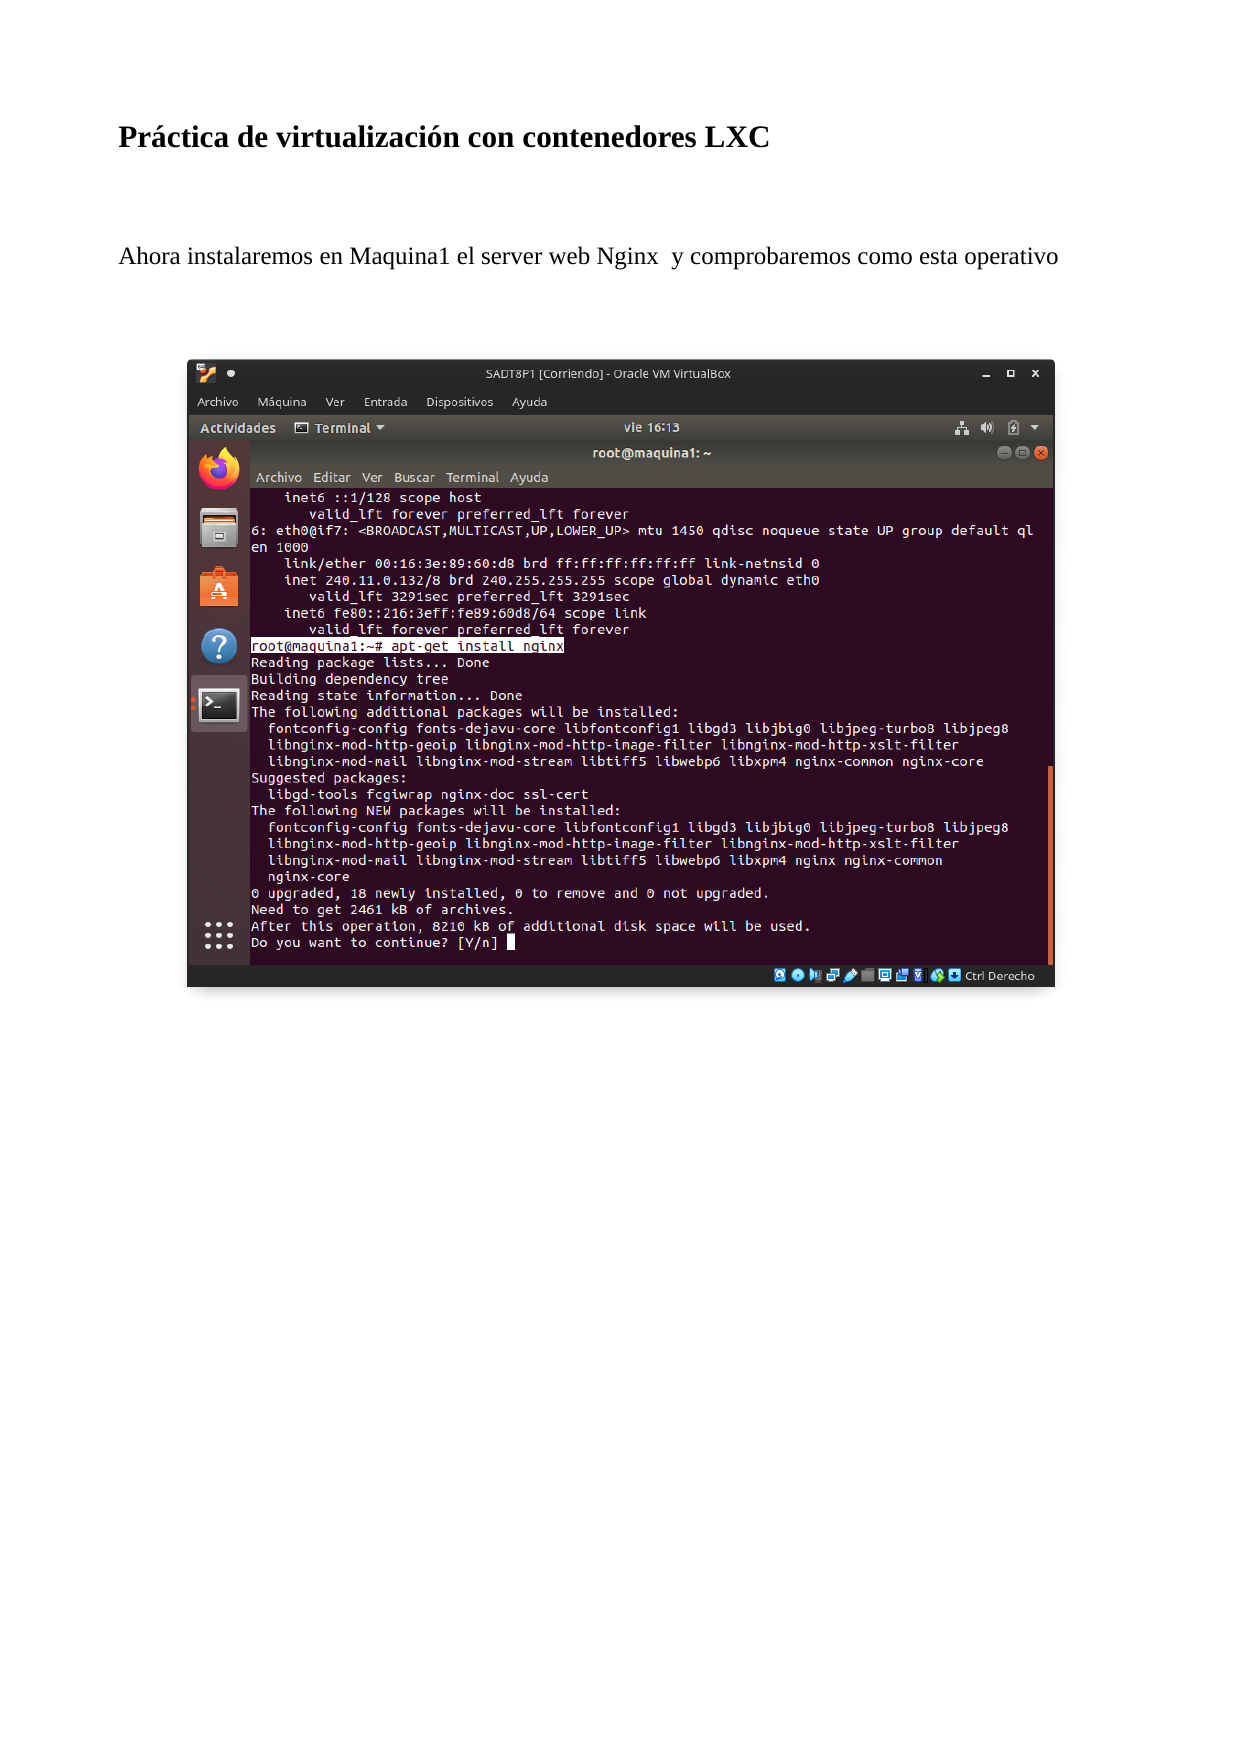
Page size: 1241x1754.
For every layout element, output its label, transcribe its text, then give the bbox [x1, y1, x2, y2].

picture [118, 327, 1123, 1064]
text Ahora instalaremos en Maquina1 el server web Nginx y comprobaremos como esta operativo [118, 241, 1122, 270]
